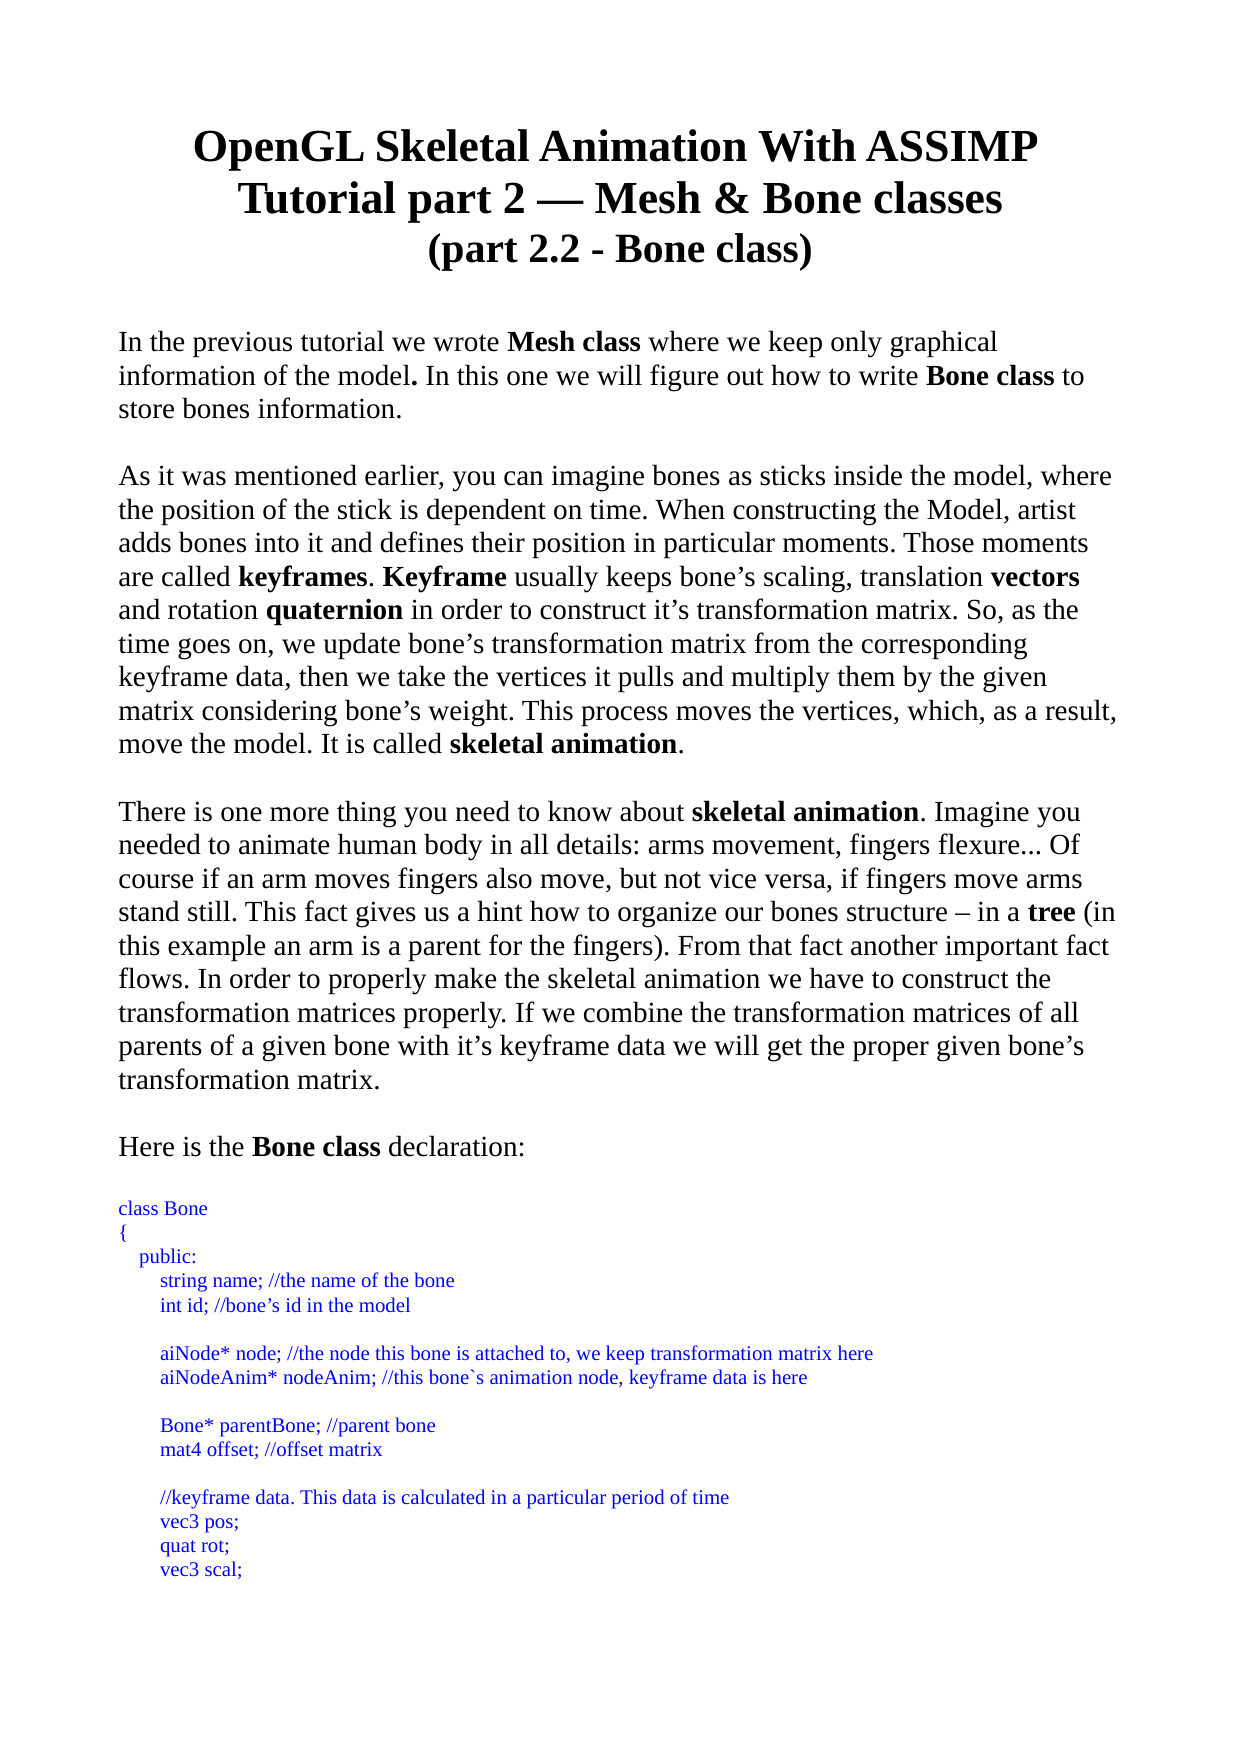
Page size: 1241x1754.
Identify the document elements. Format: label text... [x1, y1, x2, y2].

text vec3 scal; [118, 1557, 1122, 1581]
text Bone* parentBone; //parent bone [118, 1413, 1122, 1437]
text //keyframe data. This data is calculated in a particular period of time [118, 1485, 1122, 1509]
text vec3 pos; [118, 1509, 1122, 1533]
text string name; //the name of the bone [118, 1268, 1122, 1292]
text { [118, 1220, 1122, 1244]
text quat rot; [118, 1533, 1122, 1557]
text OpenGL Skeletal Animation With ASSIMP [118, 118, 1122, 171]
text Here is the Bone class declaration: [118, 1129, 1122, 1163]
text int id; //bone’s id in the model [118, 1292, 1122, 1317]
text There is one more thing you need to know about skeletal animation. Imagine you needed to animate human body in all details: arms movement, fingers flexure... Of course if an arm moves fingers also move, but not vice versa, if fingers move arms stand still. This fact gives us a hint how to organize our bones structure – in a tree (in this example an arm is a parent for the fingers). From that fact another important fact flows. In order to properly make the skeletal animation we have to construct the transformation matrices properly. If we combine the transformation matrices of all parents of a given bone with it’s keyframe data we will get the proper given bone’s transformation matrix. [118, 794, 1122, 1096]
text class Bone [118, 1196, 1122, 1220]
text aiNode* node; //the node this bone is attached to, we keep transformation matrix here [118, 1341, 1122, 1365]
text aiNodeAnim* nodeAnim; //this bone`s animation node, keyframe data is here [118, 1365, 1122, 1389]
text (part 2.2 - Bone class) [118, 223, 1122, 271]
text As it was mentioned earlier, you can imagine bones as sticks inside the model, where the position of the stick is dependent on time. When constructing the Model, artist adds bones into it and defines their position in particular moments. Those moments are called keyframes. Keyframe usually keeps bone’s scaling, translation vectors and rotation quaternion in order to construct it’s transformation matrix. So, as the time goes on, we update bone’s transformation matrix from the corresponding keyframe data, then we take the vertices it pulls and multiply them by the given matrix considering bone’s weight. This process moves the vertices, which, as a result, move the model. It is called skeletal animation. [118, 458, 1122, 760]
text mat4 offset; //offset matrix [118, 1437, 1122, 1461]
text Tutorial part 2 — Mesh & Bone classes [118, 171, 1122, 223]
text public: [118, 1244, 1122, 1268]
text In the previous tutorial we wrote Mesh class where we keep only graphical information of the model. In this one we will figure out how to write Bone class to store bones information. [118, 324, 1122, 425]
